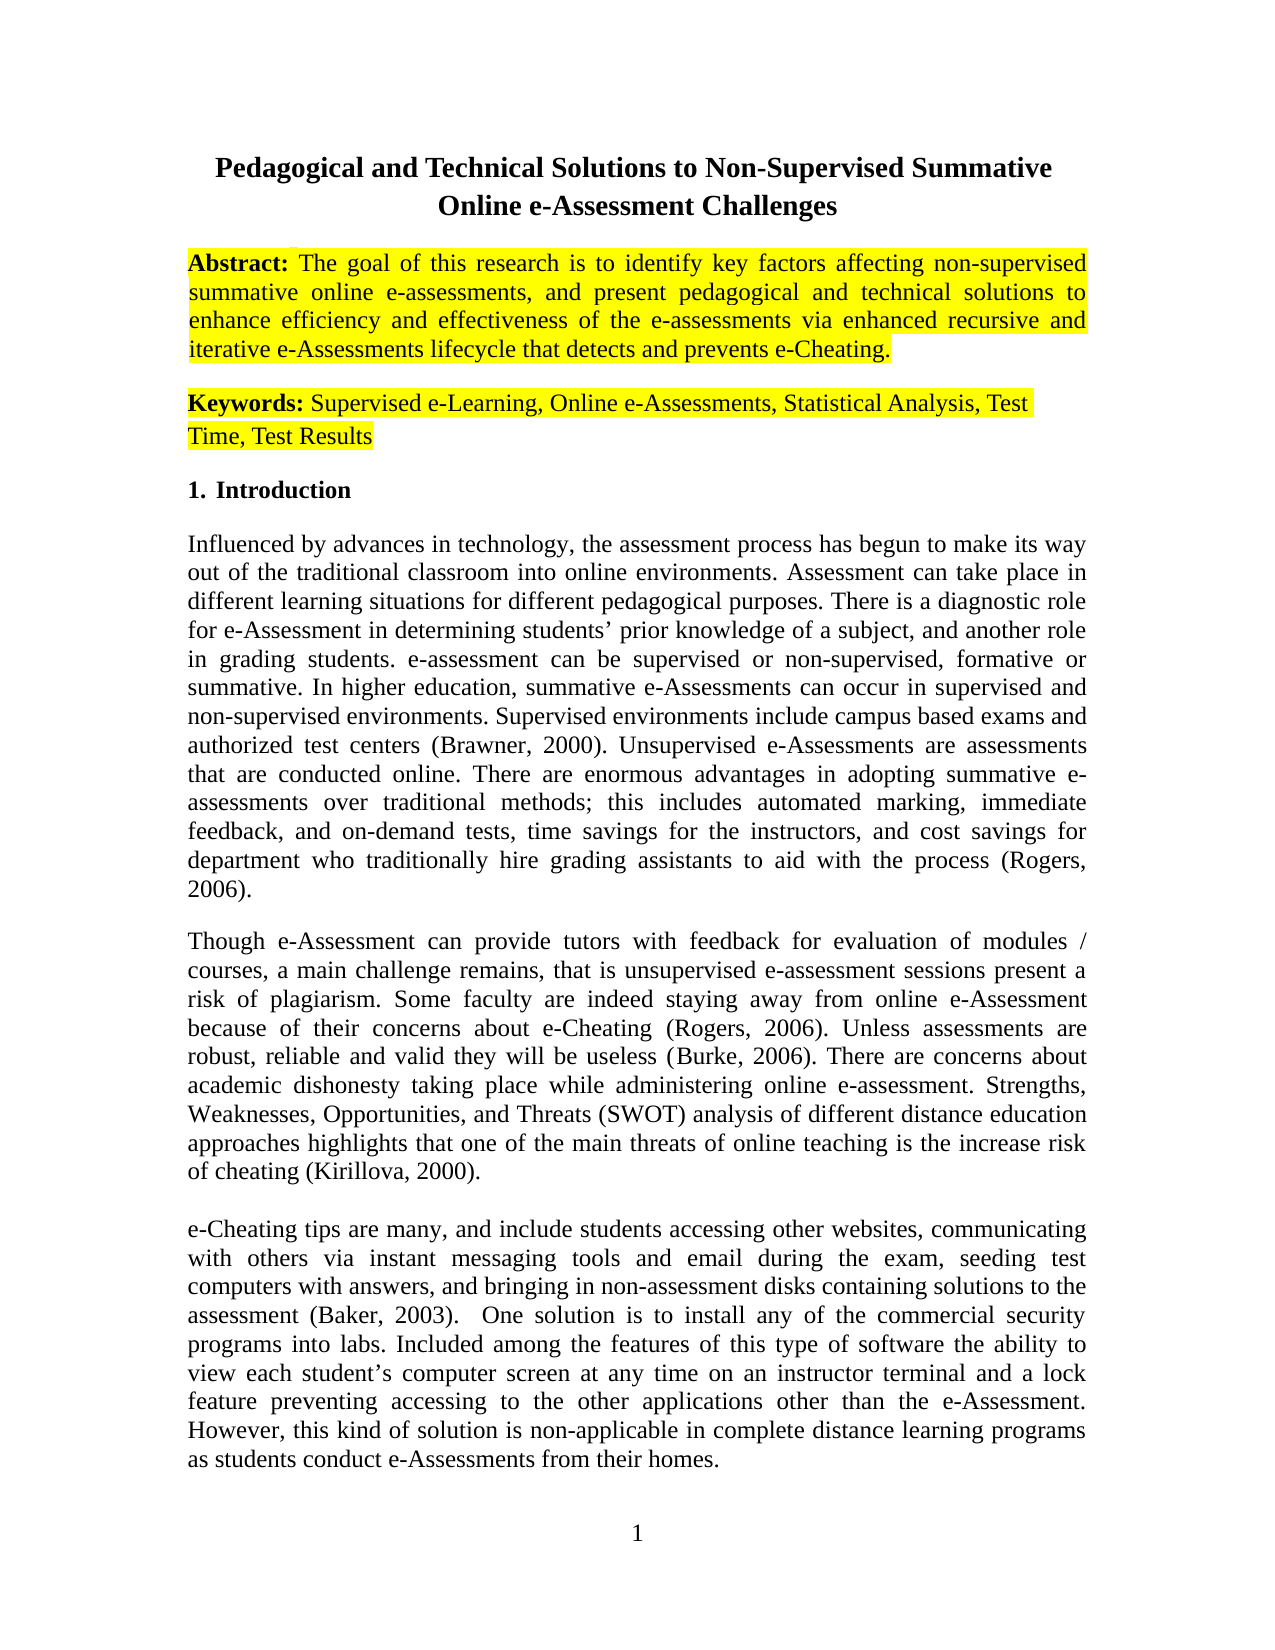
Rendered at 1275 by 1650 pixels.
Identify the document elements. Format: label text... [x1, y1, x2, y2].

text Keywords: Supervised e-Learning, Online e-Assessments, Statistical Analysis, Test Time, Test Results [187, 388, 1087, 450]
text Influenced by advances in technology, the assessment process has begun to make its way out of the traditional classroom into online environments. Assessment can take place in different learning situations for different pedagogical purposes. There is a diagnostic role for e-Assessment in determining students’ prior knowledge of a subject, and another role in grading students. e-assessment can be supervised or non-supervised, formative or summative. In higher education, summative e-Assessments can occur in supervised and non-supervised environments. Supervised environments include campus based exams and authorized test centers (Brawner, 2000). Unsupervised e-Assessments are assessments that are conducted online. There are enormous advantages in adopting summative e-assessments over traditional methods; this includes automated marking, immediate feedback, and on-demand tests, time savings for the instructors, and cost savings for department who traditionally hire grading assistants to aid with the process (Rogers, 2006). [187, 529, 1087, 902]
subtitle Abstract: The goal of this research is to identify key factors affecting non-supervised summative online e-assessments, and present pedagogical and technical solutions to enhance efficiency and effectiveness of the e-assessments via enhanced recursive and iterative e-Assessments lifecycle that detects and prevents e-Cheating. [187, 248, 1087, 363]
text Pedagogical and Technical Solutions to Non-Supervised Summative Online e-Assessment Challenges [187, 150, 1087, 222]
text e-Cheating tips are many, and include students accessing other websites, communicating with others via instant messaging tools and email during the exam, seeding test computers with answers, and bringing in non-assessment disks containing solutions to the assessment (Baker, 2003). One solution is to install any of the commercial security programs into labs. Included among the features of this type of software the ability to view each student’s computer screen at any time on an instructor terminal and a lock feature preventing accessing to the other applications other than the e-Assessment. However, this kind of solution is non-applicable in complete distance learning programs as students conduct e-Assessments from their homes. [187, 1214, 1087, 1473]
list Introduction [187, 475, 1087, 503]
text Though e-Assessment can provide tutors with feedback for evaluation of modules / courses, a main challenge remains, that is unsupervised e-assessment sessions present a risk of plagiarism. Some faculty are indeed staying away from online e-Assessment because of their concerns about e-Cheating (Rogers, 2006). Unless assessments are robust, reliable and valid they will be useless (Burke, 2006). There are concerns about academic dishonesty taking place while administering online e-assessment. Strengths, Weaknesses, Opportunities, and Threats (SWOT) analysis of different distance education approaches highlights that one of the main threats of online teaching is the increase risk of cheating (Kirillova, 2000). [187, 926, 1087, 1185]
